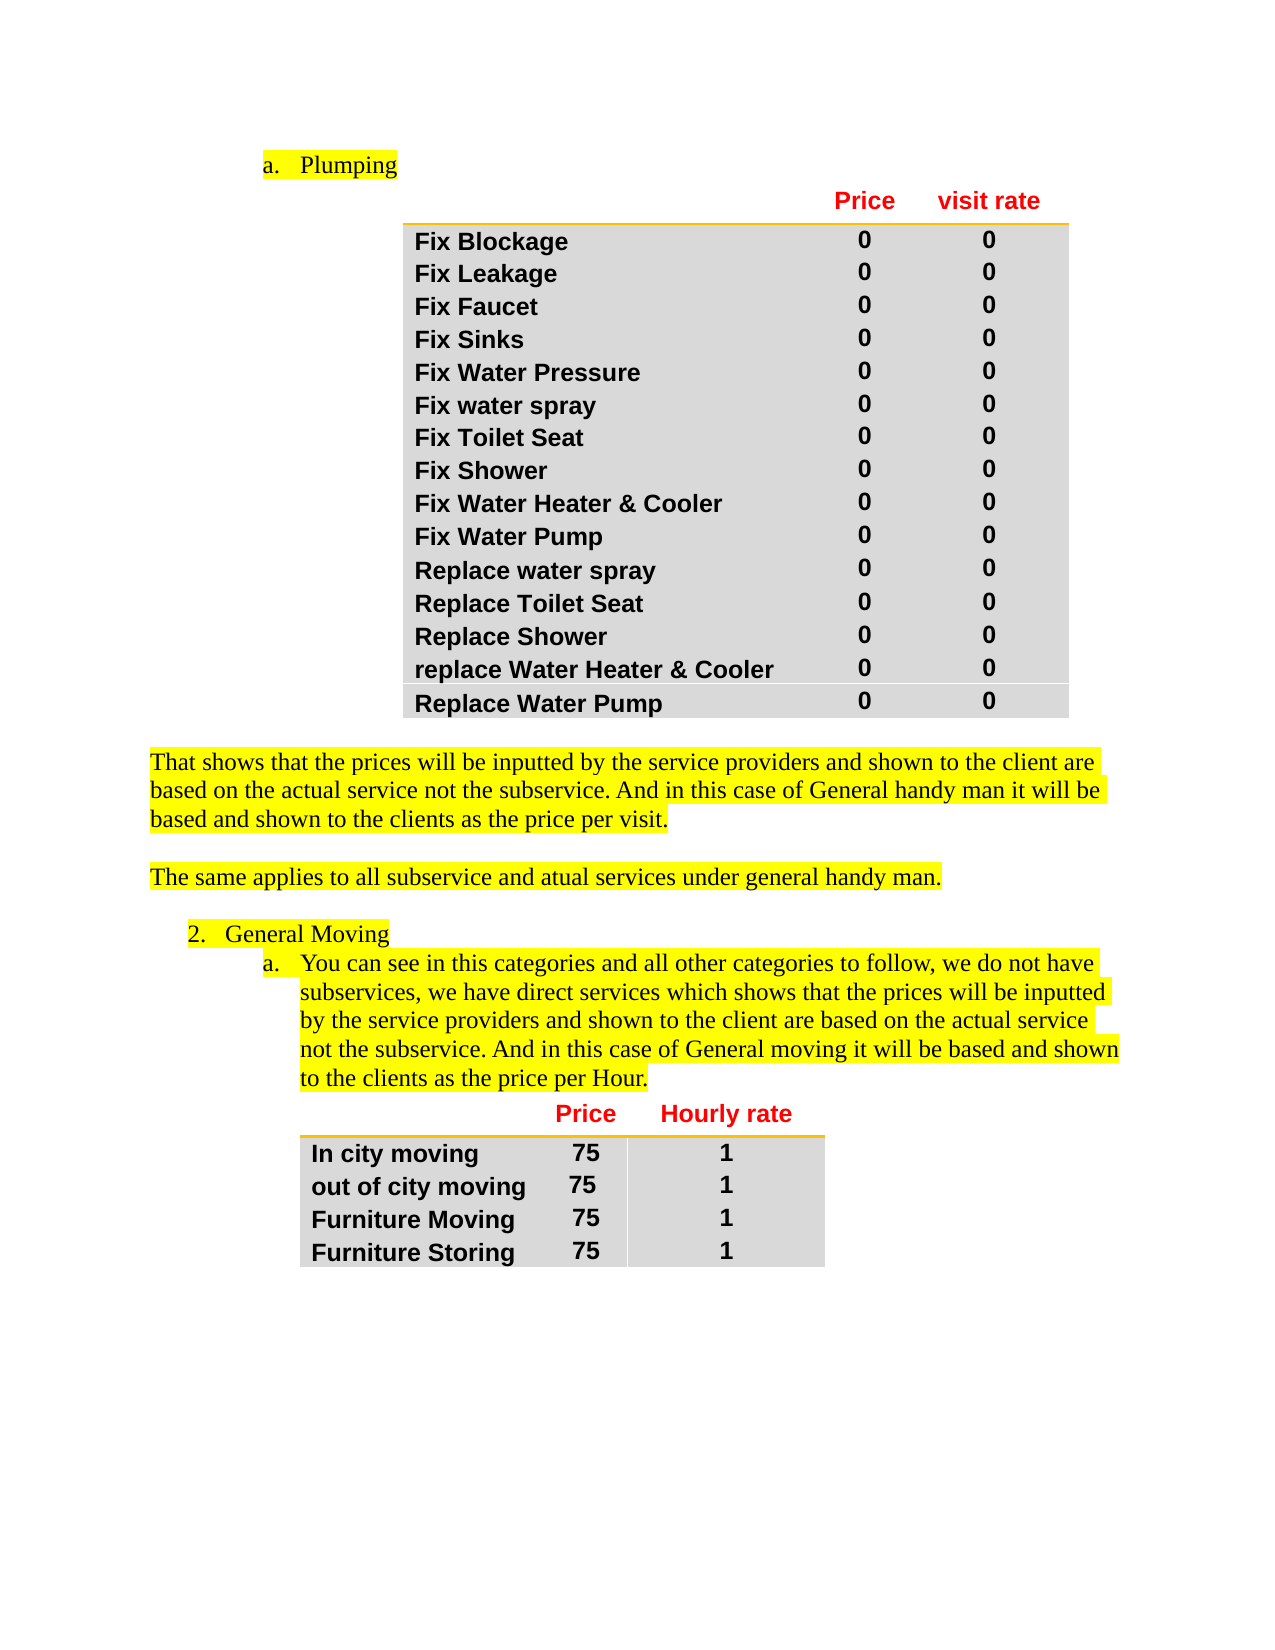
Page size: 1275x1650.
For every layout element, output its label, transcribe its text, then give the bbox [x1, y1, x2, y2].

table_cell 0 [909, 321, 1069, 354]
table_cell 0 [820, 618, 909, 651]
table_cell 0 [820, 585, 909, 618]
table_cell Fix Toilet Seat [403, 419, 820, 452]
list Plumping [262, 150, 1125, 179]
table_cell Replace Water Pump [403, 684, 820, 718]
table_cell 0 [820, 419, 909, 452]
table_cell 75 [544, 1234, 627, 1267]
table_cell 0 [820, 684, 909, 718]
table_cell Furniture Moving [300, 1201, 544, 1234]
list General Moving [187, 919, 1125, 948]
table_header Price [544, 1092, 627, 1135]
table_cell 0 [909, 651, 1069, 683]
table_cell 0 [820, 255, 909, 288]
table_cell Fix Blockage [403, 225, 820, 255]
table_cell 0 [820, 551, 909, 585]
table_cell 0 [820, 452, 909, 485]
table_cell replace Water Heater & Cooler [403, 651, 820, 683]
table_cell 0 [909, 452, 1069, 485]
table_cell 0 [909, 684, 1069, 718]
table_cell Fix Water Pressure [403, 354, 820, 387]
table_cell 1 [628, 1234, 825, 1267]
table_header [403, 179, 820, 222]
table_cell 75 [544, 1138, 627, 1168]
table_cell Replace Shower [403, 618, 820, 651]
table_cell Fix Leakage [403, 255, 820, 288]
table_cell Fix Water Pump [403, 518, 820, 551]
table_cell Fix Shower [403, 452, 820, 485]
table_cell 0 [820, 225, 909, 255]
table_cell 0 [909, 387, 1069, 419]
table_cell 1 [628, 1138, 825, 1168]
text That shows that the prices will be inputted by the service providers and shown to the client are based on the actual service not the subservice. And in this case of General handy man it will be based and shown to the clients as the price per visit. [150, 747, 1125, 833]
table_cell 0 [820, 387, 909, 419]
table_cell 0 [820, 485, 909, 518]
table_cell 0 [820, 354, 909, 387]
table_cell 75 [544, 1201, 627, 1234]
table_cell 0 [909, 551, 1069, 585]
table_cell 0 [909, 585, 1069, 618]
table_cell 0 [909, 255, 1069, 288]
table_cell Replace Toilet Seat [403, 585, 820, 618]
table_cell Fix Faucet [403, 288, 820, 321]
table_cell 0 [909, 354, 1069, 387]
table_cell 0 [909, 485, 1069, 518]
table_cell Fix Water Heater & Cooler [403, 485, 820, 518]
table_cell 0 [909, 518, 1069, 551]
table_cell 0 [909, 419, 1069, 452]
table_cell 0 [909, 288, 1069, 321]
table_header Hourly rate [628, 1092, 825, 1135]
table_header visit rate [909, 179, 1069, 222]
table_cell 1 [628, 1168, 825, 1201]
table_cell 0 [820, 321, 909, 354]
table_cell 0 [909, 225, 1069, 255]
table_cell out of city moving [300, 1168, 544, 1201]
table_cell Furniture Storing [300, 1234, 544, 1267]
table_cell In city moving [300, 1138, 544, 1168]
table_cell Replace water spray [403, 551, 820, 585]
table_cell Fix Sinks [403, 321, 820, 354]
table_cell 0 [820, 288, 909, 321]
table_header [300, 1092, 544, 1135]
table_cell 0 [909, 618, 1069, 651]
table_cell 0 [820, 518, 909, 551]
text The same applies to all subservice and atual services under general handy man. [150, 862, 1125, 890]
table_header Price [820, 179, 909, 222]
table_cell 1 [628, 1201, 825, 1234]
table_cell 75 [544, 1168, 627, 1201]
list You can see in this categories and all other categories to follow, we do not have subservices, we have direct services which shows that the prices will be inputted by the service providers and shown to the client are based on the actual service not the subservice. And in this case of General moving it will be based and shown to the clients as the price per Hour. [262, 948, 1125, 1092]
table_cell 0 [820, 651, 909, 683]
table_cell Fix water spray [403, 387, 820, 419]
